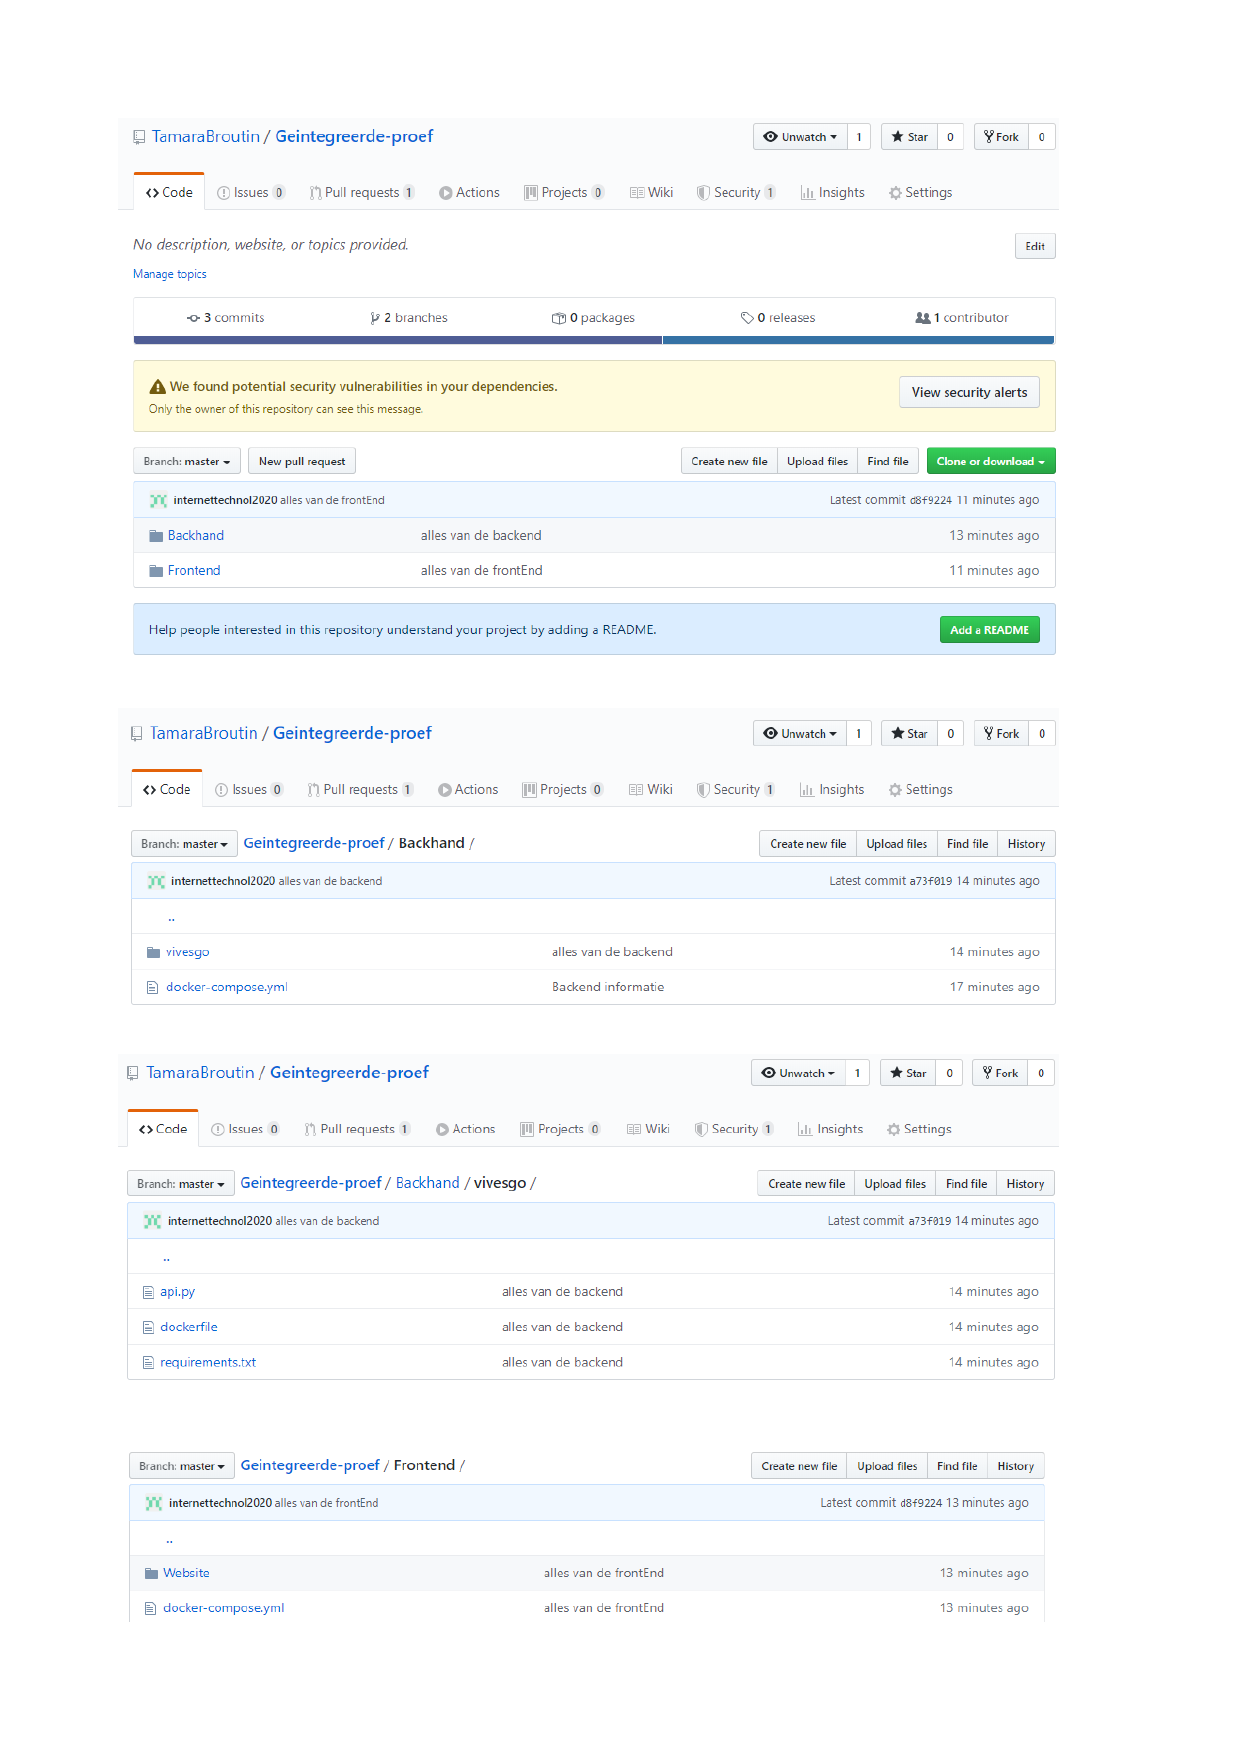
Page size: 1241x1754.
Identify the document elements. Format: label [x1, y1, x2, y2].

picture [118, 708, 1059, 1007]
picture [118, 1054, 1059, 1386]
picture [118, 118, 1059, 661]
picture [118, 1433, 1059, 1622]
